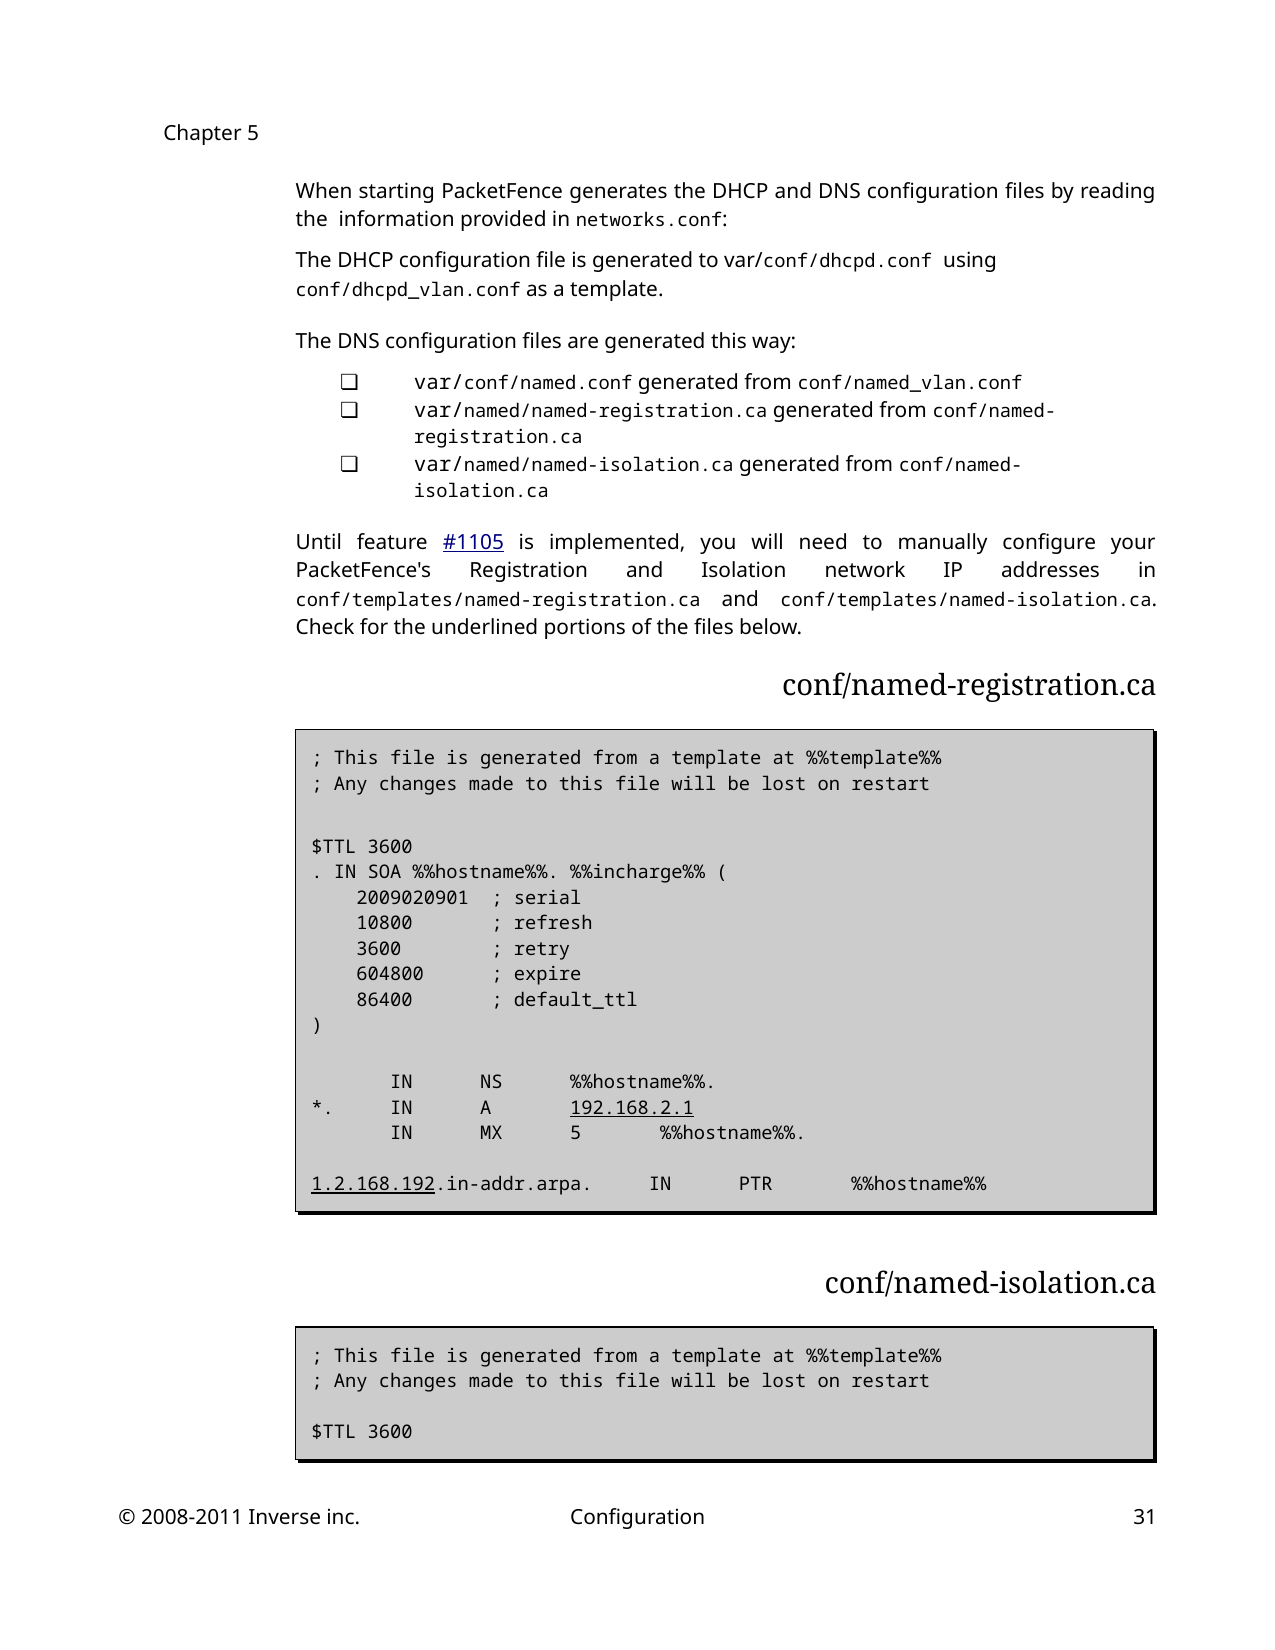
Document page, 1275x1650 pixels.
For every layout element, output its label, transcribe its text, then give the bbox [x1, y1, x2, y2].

text The DNS configuration files are generated this way: [295, 326, 1157, 354]
text The DHCP configuration file is generated to var/conf/dhcpd.conf using conf/dhcpd_vlan.conf as a template. [295, 245, 1157, 302]
text IN NS %%hostname%%. *. IN A 192.168.2.1 IN MX 5 %%hostname%%. 1.2.168.192.in-addr.arpa. IN PTR %%hostname%% [296, 1027, 1153, 1211]
text When starting PacketFence generates the DHCP and DNS configuration files by reading the information provided in networks.conf: [295, 176, 1157, 233]
text ; This file is generated from a template at %%template%% ; Any changes made to this file will be lost on restart [296, 730, 1153, 786]
text ❏ var/conf/named.conf generated from conf/named_vlan.conf ❏ var/named/named-registration.ca generated from conf/named- registration.ca ❏ var/named/named-isolation.ca generated from conf/named- isolation.ca [340, 367, 1157, 503]
subtitle conf/named-registration.ca [295, 664, 1157, 704]
text Until feature #1105 is implemented, you will need to manually configure your PacketFence's Registration and Isolation network IP addresses in conf/templates/named-registration.ca and conf/templates/named-isolation.ca. Check for the underlined portions of the files below. [295, 527, 1157, 641]
text $TTL 3600 . IN SOA %%hostname%%. %%incharge%% ( 2009020901 ; serial 10800 ; refresh 3600 ; retry 604800 ; expire 86400 ; default_ttl ) [296, 817, 1153, 1027]
text ; This file is generated from a template at %%template%% ; Any changes made to this file will be lost on restart $TTL 3600 [296, 1328, 1153, 1459]
subtitle conf/named-isolation.ca [295, 1262, 1157, 1302]
